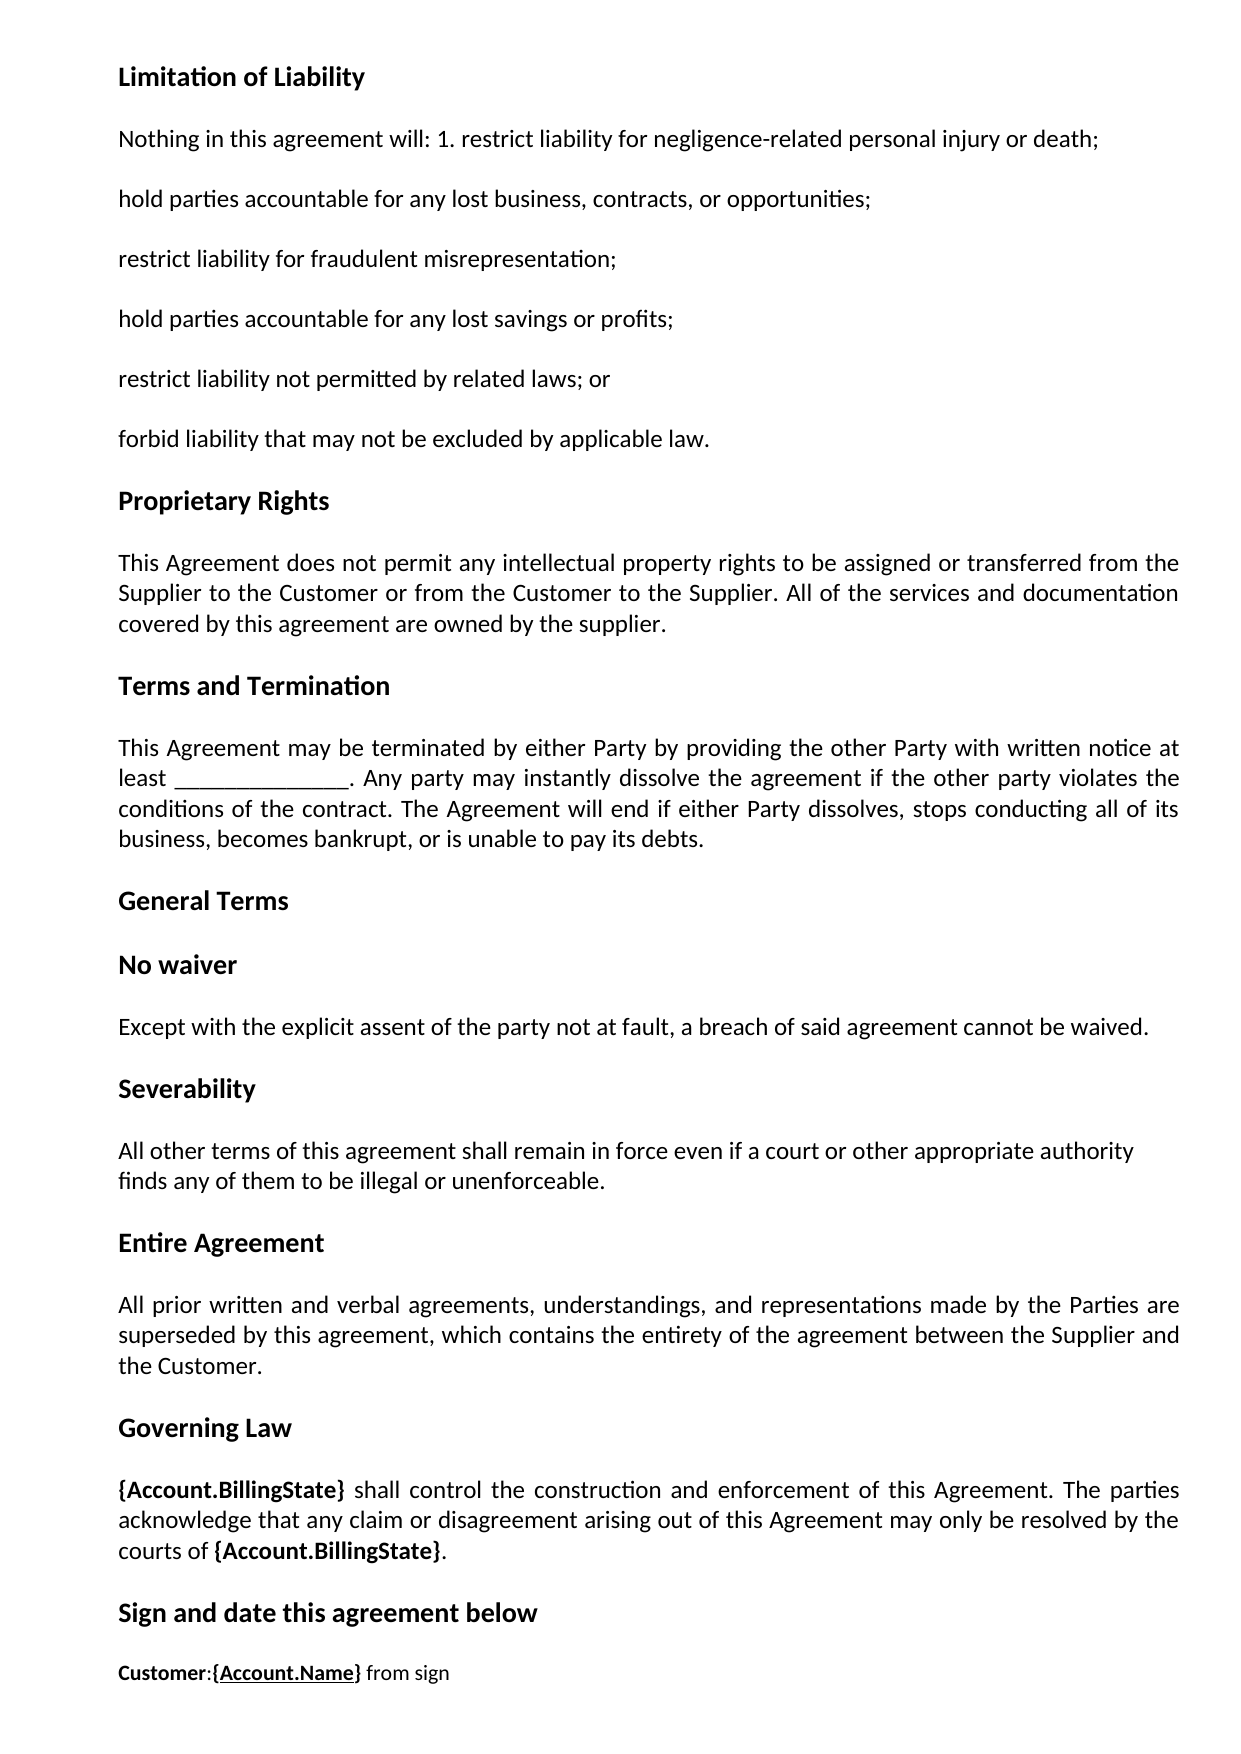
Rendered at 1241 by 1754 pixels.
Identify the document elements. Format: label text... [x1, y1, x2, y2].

text Entire Agreement [118, 1225, 1181, 1260]
text Sign and date this agreement below [118, 1595, 1181, 1629]
text hold parties accountable for any lost business, contracts, or opportunities; [118, 183, 1181, 213]
text This Agreement may be terminated by either Party by providing the other Party with written notice at least ______________. Any party may instantly dissolve the agreement if the other party violates the conditions of the contract. The Agreement will end if either Party dissolves, stops conducting all of its business, becomes bankrupt, or is unable to pay its debts. [118, 732, 1181, 854]
text Proprietary Rights [118, 483, 1181, 517]
text All prior written and verbal agreements, understandings, and representations made by the Parties are superseded by this agreement, which contains the entirety of the agreement between the Supplier and the Customer. [118, 1289, 1181, 1381]
text Severability [118, 1071, 1181, 1105]
text {Account.BillingState} shall control the construction and enforcement of this Agreement. The parties acknowledge that any claim or disagreement arising out of this Agreement may only be resolved by the courts of {Account.BillingState}. [118, 1474, 1181, 1566]
text Governing Law [118, 1410, 1181, 1444]
text All other terms of this agreement shall remain in force even if a court or other appropriate authority finds any of them to be illegal or unenforceable. [118, 1135, 1181, 1196]
text No waiver [118, 947, 1181, 981]
text Limitation of Liability [118, 59, 1181, 93]
text restrict liability for fraudulent misrepresentation; [118, 243, 1181, 273]
text hold parties accountable for any lost savings or profits; [118, 303, 1181, 333]
text General Terms [118, 883, 1181, 918]
text Nothing in this agreement will: 1. restrict liability for negligence-related personal injury or death; [118, 123, 1181, 153]
text Terms and Termination [118, 668, 1181, 702]
text restrict liability not permitted by related laws; or [118, 363, 1181, 393]
text Except with the explicit assent of the party not at fault, a breach of said agreement cannot be waived. [118, 1011, 1181, 1041]
text forbid liability that may not be excluded by applicable law. [118, 423, 1181, 453]
text This Agreement does not permit any intellectual property rights to be assigned or transferred from the Supplier to the Customer or from the Customer to the Supplier. All of the services and documentation covered by this agreement are owned by the supplier. [118, 547, 1181, 638]
text Customer:{Account.Name} from sign [118, 1659, 1181, 1686]
